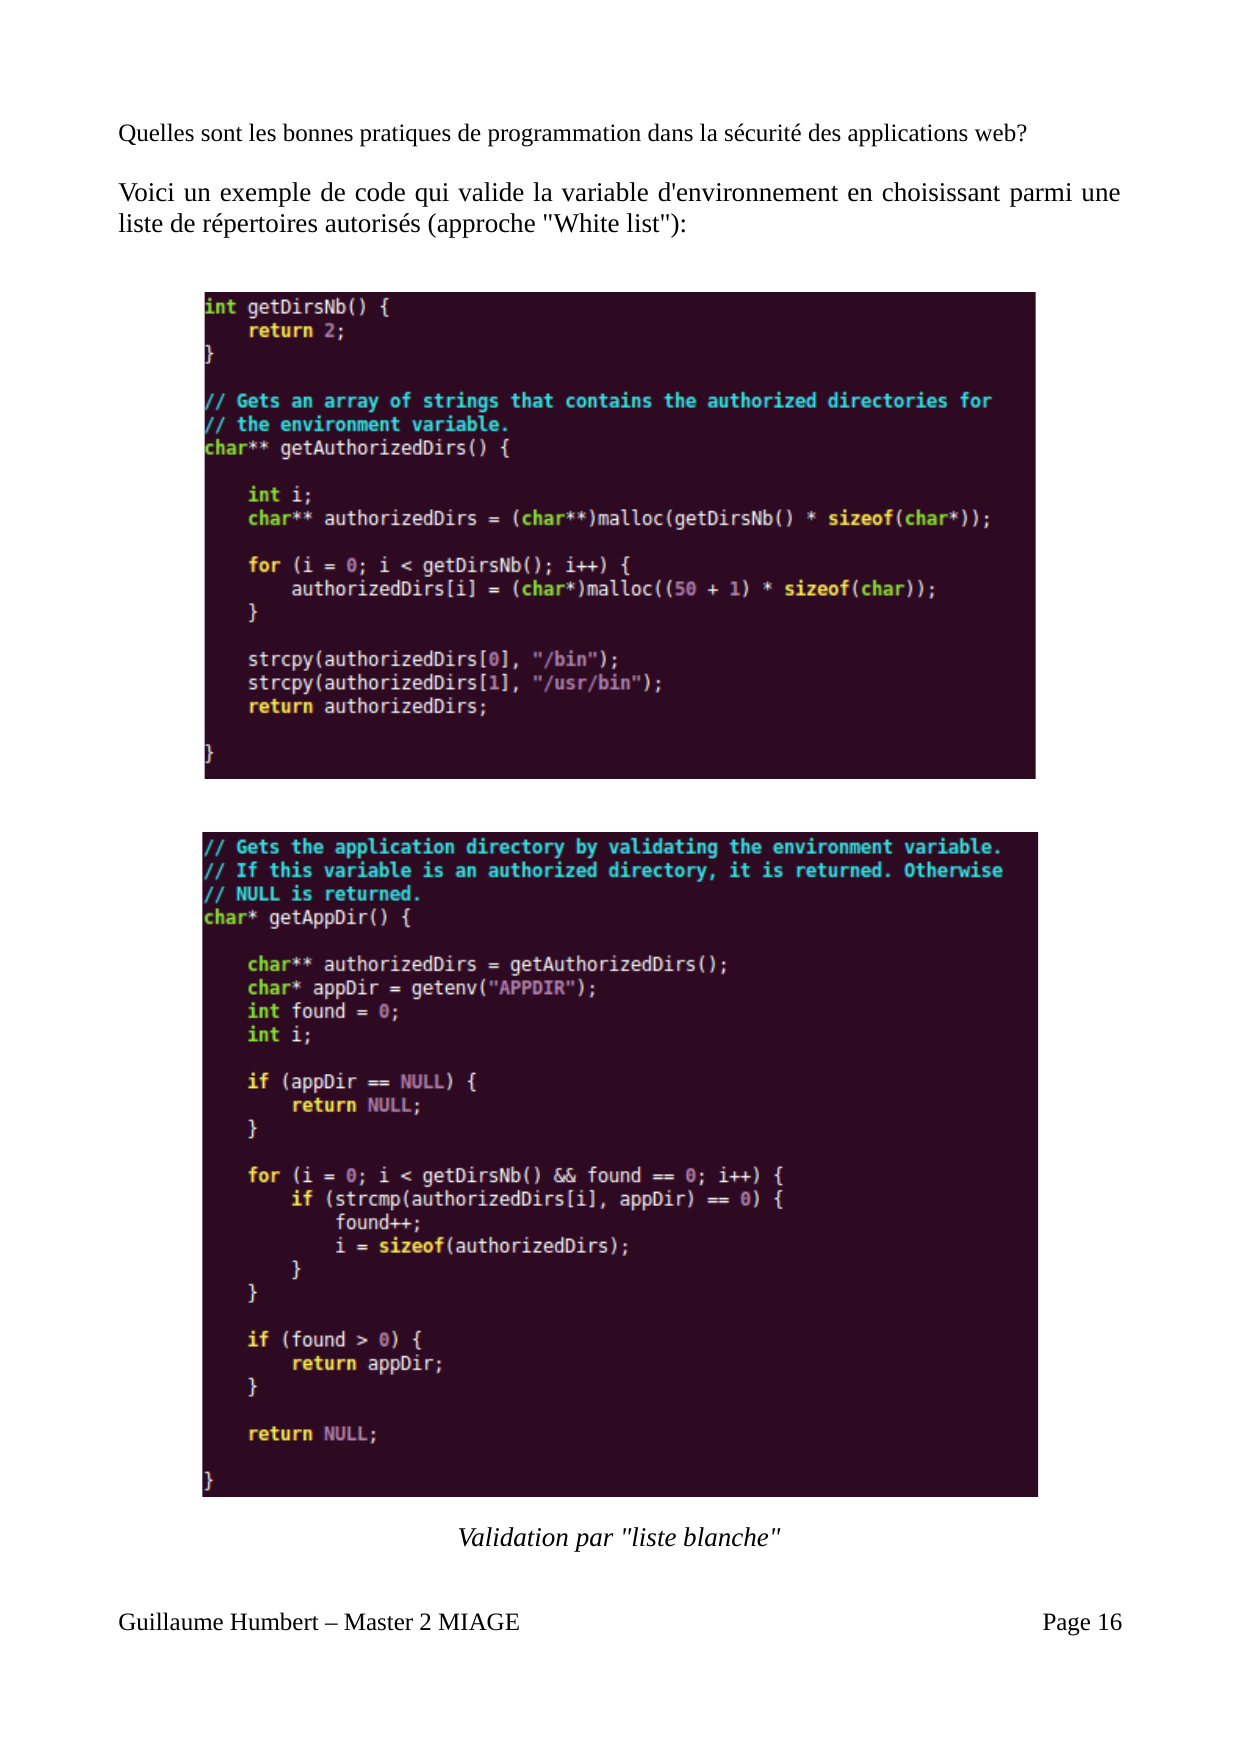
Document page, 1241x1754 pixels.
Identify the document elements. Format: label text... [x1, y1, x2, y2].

picture [202, 832, 1039, 1497]
text Voici un exemple de code qui valide la variable d'environnement en choisissant parmi une liste de répertoires autorisés (approche "White list"): [118, 176, 1122, 239]
text Validation par "liste blanche" [118, 1521, 1122, 1552]
picture [204, 292, 1036, 779]
